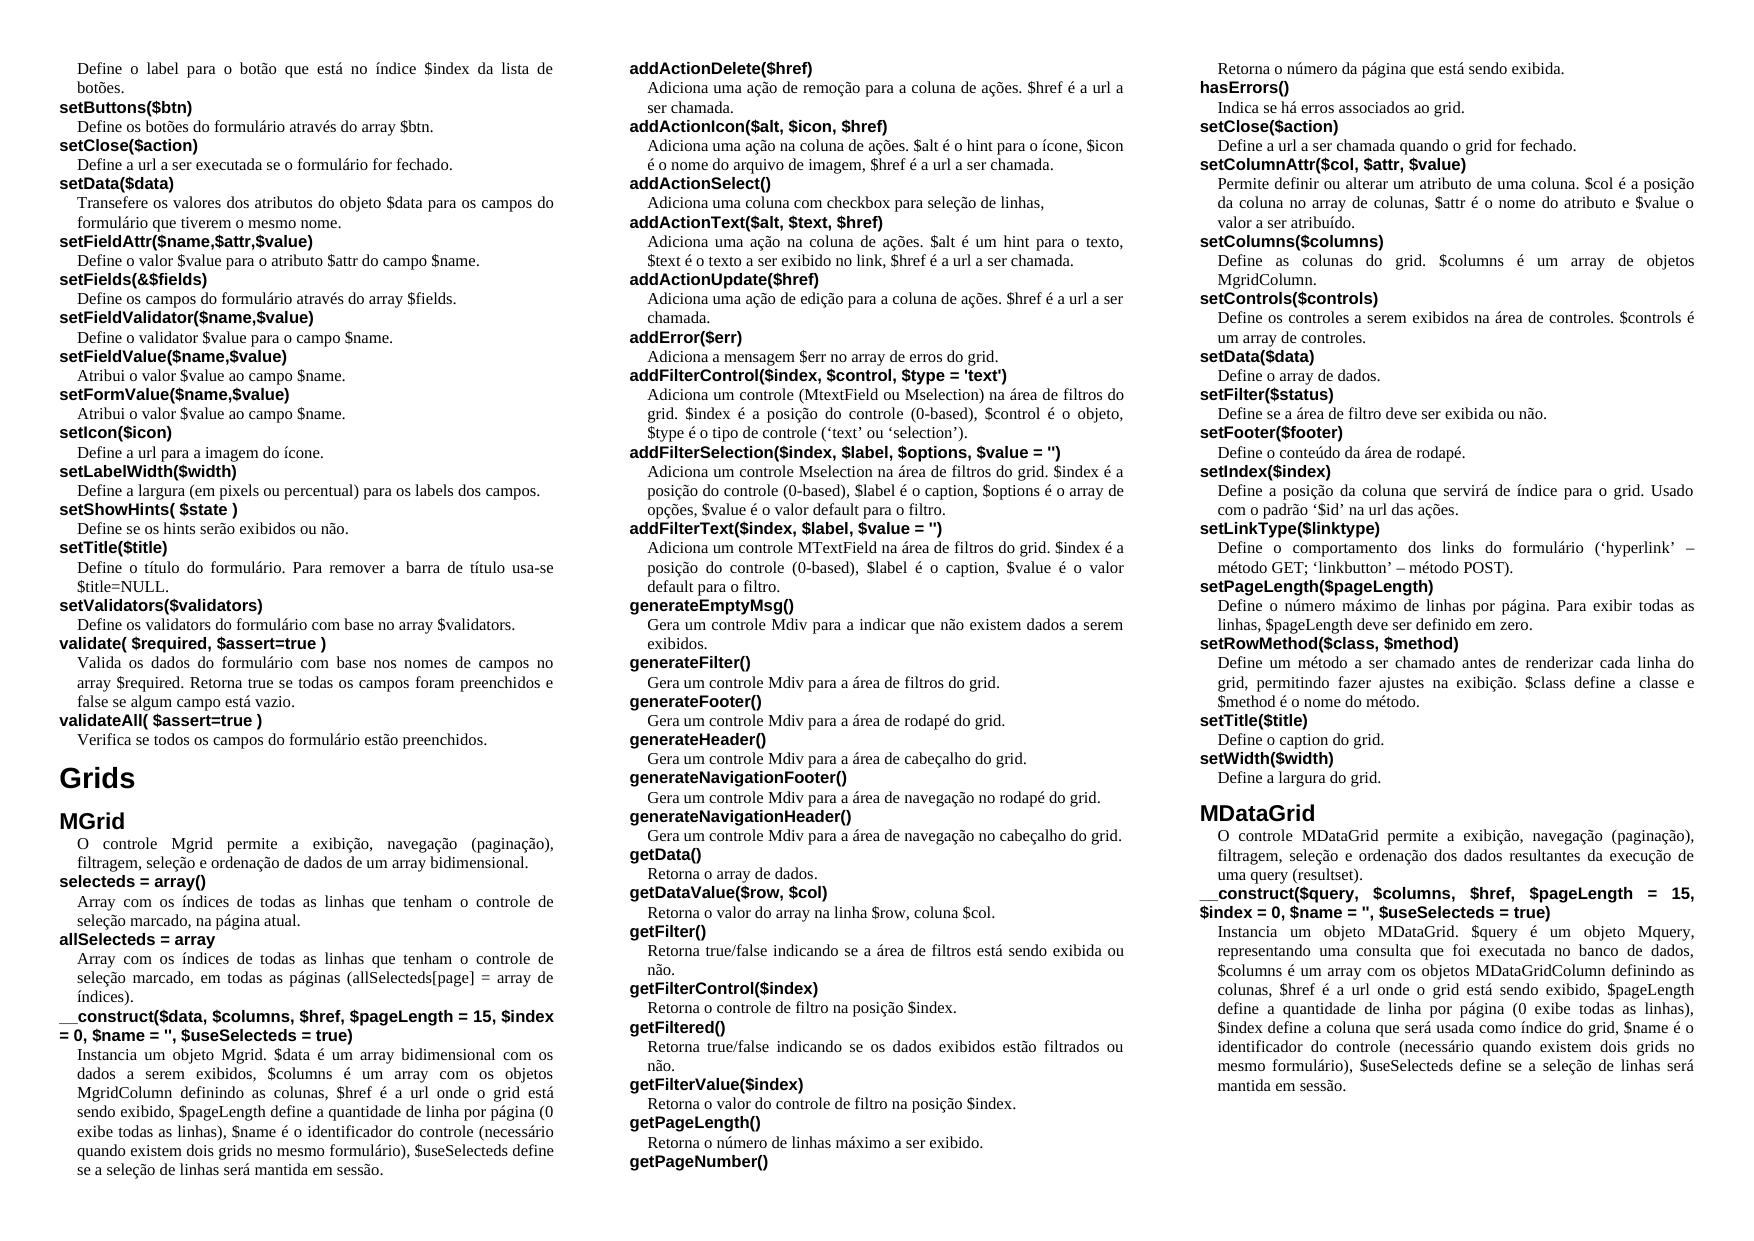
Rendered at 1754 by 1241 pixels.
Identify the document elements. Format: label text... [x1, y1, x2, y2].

text Retorna o número de linhas máximo a ser exibido. [647, 1132, 1124, 1152]
text getFilterValue($index) [629, 1075, 1124, 1094]
text generateFilter() [629, 653, 1124, 672]
text setData($data) [1199, 347, 1695, 366]
text setFormValue($name,$value) [59, 385, 554, 404]
text Define os campos do formulário através do array $fields. [77, 289, 554, 308]
text setClose($action) [1199, 117, 1695, 136]
text setShowHints( $state ) [59, 500, 554, 519]
text addActionUpdate($href) [629, 270, 1124, 289]
text Define a url a ser executada se o formulário for fechado. [77, 155, 554, 174]
text setValidators($validators) [59, 596, 554, 615]
text setIndex($index) [1199, 462, 1695, 481]
text O controle MDataGrid permite a exibição, navegação (paginação), filtragem, seleção e ordenação dos dados resultantes da execução de uma query (resultset). [1217, 826, 1695, 884]
text Instancia um objeto Mgrid. $data é um array bidimensional com os dados a serem exibidos, $columns é um array com os objetos MgridColumn definindo as colunas, $href é a url onde o grid está sendo exibido, $pageLength define a quantidade de linha por página (0 exibe todas as linhas), $name é o identificador do controle (necessário quando existem dois grids no mesmo formulário), $useSelecteds define se a seleção de linhas será mantida em sessão. [77, 1045, 554, 1179]
text setWidth($width) [1199, 749, 1695, 768]
text Define a url a ser chamada quando o grid for fechado. [1217, 136, 1695, 155]
text Retorna o valor do controle de filtro na posição $index. [647, 1094, 1124, 1113]
text Define a largura do grid. [1217, 768, 1695, 787]
text setTitle($title) [1199, 711, 1695, 730]
text Gera um controle Mdiv para a área de navegação no rodapé do grid. [647, 787, 1124, 807]
text addActionSelect() [629, 174, 1124, 193]
text __construct($query, $columns, $href, $pageLength = 15, $index = 0, $name = '', $useSelecteds = true) [1199, 884, 1695, 922]
text Adiciona um controle Mselection na área de filtros do grid. $index é a posição do controle (0-based), $label é o caption, $options é o array de opções, $value é o valor default para o filtro. [647, 462, 1124, 519]
text Atribui o valor $value ao campo $name. [77, 404, 554, 423]
text setRowMethod($class, $method) [1199, 634, 1695, 653]
text Adiciona uma ação de remoção para a coluna de ações. $href é a url a ser chamada. [647, 78, 1124, 117]
text hasErrors() [1199, 78, 1695, 97]
text Retorna o controle de filtro na posição $index. [647, 998, 1124, 1017]
text Define se a área de filtro deve ser exibida ou não. [1217, 404, 1695, 423]
text addActionDelete($href) [629, 59, 1124, 78]
text Gera um controle Mdiv para a indicar que não existem dados a serem exibidos. [647, 615, 1124, 653]
text Transefere os valores dos atributos do objeto $data para os campos do formulário que tiverem o mesmo nome. [77, 193, 554, 232]
text setFooter($footer) [1199, 423, 1695, 442]
text Define o array de dados. [1217, 366, 1695, 385]
text Verifica se todos os campos do formulário estão preenchidos. [77, 730, 554, 749]
text addFilterSelection($index, $label, $options, $value = '') [629, 442, 1124, 462]
text Define as colunas do grid. $columns é um array de objetos MgridColumn. [1217, 251, 1695, 289]
text Adiciona um controle MTextField na área de filtros do grid. $index é a posição do controle (0-based), $label é o caption, $value é o valor default para o filtro. [647, 538, 1124, 596]
text Define um método a ser chamado antes de renderizar cada linha do grid, permitindo fazer ajustes na exibição. $class define a classe e $method é o nome do método. [1217, 653, 1695, 711]
text Gera um controle Mdiv para a área de navegação no cabeçalho do grid. [647, 826, 1124, 845]
text Define a url para a imagem do ícone. [77, 442, 554, 462]
text Define a largura (em pixels ou percentual) para os labels dos campos. [77, 481, 554, 500]
text setLabelWidth($width) [59, 462, 554, 481]
text Atribui o valor $value ao campo $name. [77, 366, 554, 385]
text Adiciona a mensagem $err no array de erros do grid. [647, 347, 1124, 366]
text generateEmptyMsg() [629, 596, 1124, 615]
text Define o caption do grid. [1217, 730, 1695, 749]
text setFields(&$fields) [59, 270, 554, 289]
text Define se os hints serão exibidos ou não. [77, 519, 554, 538]
text setButtons($btn) [59, 97, 554, 117]
text Valida os dados do formulário com base nos nomes de campos no array $required. Retorna true se todas os campos foram preenchidos e false se algum campo está vazio. [77, 653, 554, 711]
text Define o valor $value para o atributo $attr do campo $name. [77, 251, 554, 270]
text generateNavigationFooter() [629, 768, 1124, 787]
text Instancia um objeto MDataGrid. $query é um objeto Mquery, representando uma consulta que foi executada no banco de dados, $columns é um array com os objetos MDataGridColumn definindo as colunas, $href é a url onde o grid está sendo exibido, $pageLength define a quantidade de linha por página (0 exibe todas as linhas), $index define a coluna que será usada como índice do grid, $name é o identificador do controle (necessário quando existem dois grids no mesmo formulário), $useSelecteds define se a seleção de linhas será mantida em sessão. [1217, 922, 1695, 1094]
text Define os botões do formulário através do array $btn. [77, 117, 554, 136]
text getFilter() [629, 922, 1124, 941]
subtitle MDataGrid [1199, 800, 1695, 826]
text validateAll( $assert=true ) [59, 711, 554, 730]
text setFieldValue($name,$value) [59, 347, 554, 366]
text Adiciona uma ação na coluna de ações. $alt é um hint para o texto, $text é o texto a ser exibido no link, $href é a url a ser chamada. [647, 232, 1124, 270]
text Retorna o valor do array na linha $row, coluna $col. [647, 902, 1124, 922]
text setPageLength($pageLength) [1199, 577, 1695, 596]
text getFilterControl($index) [629, 979, 1124, 998]
text __construct($data, $columns, $href, $pageLength = 15, $index = 0, $name = '', $useSelecteds = true) [59, 1006, 554, 1045]
text setColumnAttr($col, $attr, $value) [1199, 155, 1695, 174]
text allSelecteds = array [59, 930, 554, 949]
text generateNavigationHeader() [629, 807, 1124, 826]
text setColumns($columns) [1199, 232, 1695, 251]
text addError($err) [629, 327, 1124, 347]
text getPageLength() [629, 1113, 1124, 1132]
text Define o validator $value para o campo $name. [77, 327, 554, 347]
subtitle MGrid [59, 808, 554, 834]
text generateHeader() [629, 730, 1124, 749]
text setClose($action) [59, 136, 554, 155]
text Adiciona uma ação na coluna de ações. $alt é o hint para o ícone, $icon é o nome do arquivo de imagem, $href é a url a ser chamada. [647, 136, 1124, 174]
text getData() [629, 845, 1124, 864]
text Retorna true/false indicando se os dados exibidos estão filtrados ou não. [647, 1037, 1124, 1075]
text O controle Mgrid permite a exibição, navegação (paginação), filtragem, seleção e ordenação de dados de um array bidimensional. [77, 834, 554, 872]
text Define o título do formulário. Para remover a barra de título usa-se $title=NULL. [77, 557, 554, 596]
text setFieldValidator($name,$value) [59, 308, 554, 327]
text addFilterText($index, $label, $value = '') [629, 519, 1124, 538]
text Permite definir ou alterar um atributo de uma coluna. $col é a posição da coluna no array de colunas, $attr é o nome do atributo e $value o valor a ser atribuído. [1217, 174, 1695, 232]
text setFilter($status) [1199, 385, 1695, 404]
text Retorna o número da página que está sendo exibida. [1217, 59, 1695, 78]
text Gera um controle Mdiv para a área de cabeçalho do grid. [647, 749, 1124, 768]
text getPageNumber() [629, 1152, 1124, 1171]
text setIcon($icon) [59, 423, 554, 442]
text setTitle($title) [59, 538, 554, 557]
text Adiciona uma ação de edição para a coluna de ações. $href é a url a ser chamada. [647, 289, 1124, 327]
text Array com os índices de todas as linhas que tenham o controle de seleção marcado, na página atual. [77, 891, 554, 930]
text addActionIcon($alt, $icon, $href) [629, 117, 1124, 136]
text setControls($controls) [1199, 289, 1695, 308]
text Define o conteúdo da área de rodapé. [1217, 442, 1695, 462]
text Define o comportamento dos links do formulário (‘hyperlink’ – método GET; ‘linkbutton’ – método POST). [1217, 538, 1695, 577]
subtitle Grids [59, 762, 554, 795]
text Define os validators do formulário com base no array $validators. [77, 615, 554, 634]
text setData($data) [59, 174, 554, 193]
text Adiciona uma coluna com checkbox para seleção de linhas, [647, 193, 1124, 212]
text Retorna true/false indicando se a área de filtros está sendo exibida ou não. [647, 941, 1124, 979]
text Adiciona um controle (MtextField ou Mselection) na área de filtros do grid. $index é a posição do controle (0-based), $control é o objeto, $type é o tipo de controle (‘text’ ou ‘selection’). [647, 385, 1124, 442]
text validate( $required, $assert=true ) [59, 634, 554, 653]
text setLinkType($linktype) [1199, 519, 1695, 538]
text addFilterControl($index, $control, $type = 'text') [629, 366, 1124, 385]
text Define o label para o botão que está no índice $index da lista de botões. [77, 59, 554, 97]
text getFiltered() [629, 1017, 1124, 1037]
text Array com os índices de todas as linhas que tenham o controle de seleção marcado, em todas as páginas (allSelecteds[page] = array de índices). [77, 949, 554, 1006]
text Gera um controle Mdiv para a área de rodapé do grid. [647, 711, 1124, 730]
text addActionText($alt, $text, $href) [629, 212, 1124, 232]
text Define a posição da coluna que servirá de índice para o grid. Usado com o padrão ‘$id’ na url das ações. [1217, 481, 1695, 519]
text setFieldAttr($name,$attr,$value) [59, 232, 554, 251]
text Define os controles a serem exibidos na área de controles. $controls é um array de controles. [1217, 308, 1695, 347]
text Gera um controle Mdiv para a área de filtros do grid. [647, 672, 1124, 692]
text getDataValue($row, $col) [629, 883, 1124, 902]
text Define o número máximo de linhas por página. Para exibir todas as linhas, $pageLength deve ser definido em zero. [1217, 596, 1695, 634]
text selecteds = array() [59, 872, 554, 891]
text Indica se há erros associados ao grid. [1217, 97, 1695, 117]
text generateFooter() [629, 692, 1124, 711]
text Retorna o array de dados. [647, 864, 1124, 883]
